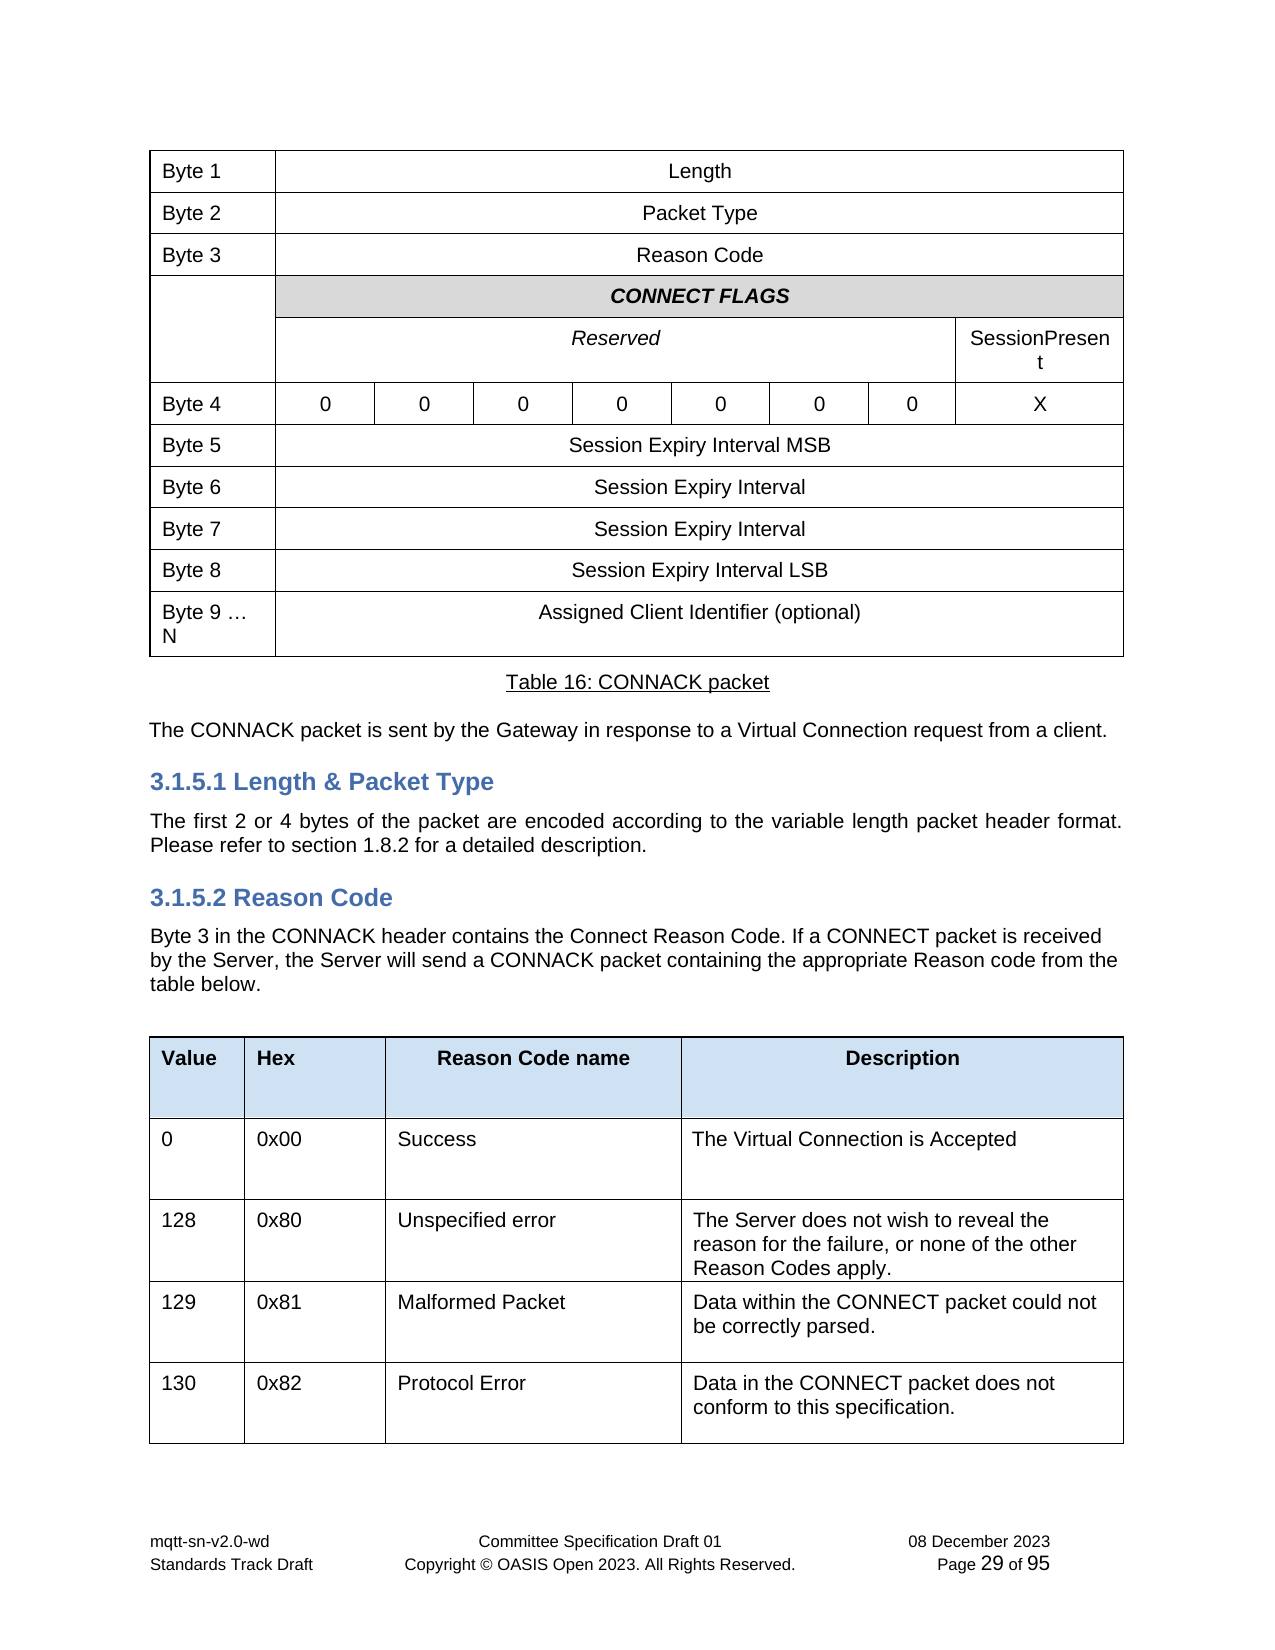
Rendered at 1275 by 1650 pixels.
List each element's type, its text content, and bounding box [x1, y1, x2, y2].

table_cell SessionPresent [956, 318, 1123, 382]
table_cell 0 [770, 383, 868, 424]
table_cell Assigned Client Identifier (optional) [276, 592, 1123, 656]
table_cell 0 [573, 383, 671, 424]
text The CONNACK packet is sent by the Gateway in response to a Virtual Connection request from a client. [148, 718, 1124, 742]
table_cell [151, 276, 275, 382]
table_cell Reason Code [276, 234, 1123, 275]
text Table 16: CONNACK packet [150, 670, 1125, 694]
table_cell 0x81 [245, 1282, 385, 1362]
table_cell Byte 9 … N [151, 592, 275, 656]
table_cell Byte 7 [151, 508, 275, 549]
table_cell 0 [150, 1119, 244, 1198]
table_cell The Virtual Connection is Accepted [682, 1119, 1123, 1198]
table_cell 0 [672, 383, 769, 424]
table_cell 0 [869, 383, 955, 424]
table_cell Byte 8 [151, 550, 275, 591]
table_cell 130 [150, 1363, 244, 1443]
table_cell Success [386, 1119, 681, 1198]
table_cell Byte 6 [151, 467, 275, 507]
table_header Hex [245, 1038, 385, 1117]
table_cell Session Expiry Interval [276, 467, 1123, 507]
table_cell 128 [150, 1200, 244, 1281]
table_cell 129 [150, 1282, 244, 1362]
table_header Description [682, 1038, 1123, 1117]
table_cell Session Expiry Interval MSB [276, 425, 1123, 466]
table_cell Data in the CONNECT packet does not conform to this specification. [682, 1363, 1123, 1443]
table_cell Unspecified error [386, 1200, 681, 1281]
text The first 2 or 4 bytes of the packet are encoded according to the variable length packet header format. Please refer to section 1.8.2 for a detailed description. [150, 808, 1124, 857]
table_cell Byte 4 [151, 383, 275, 424]
table_cell Byte 5 [151, 425, 275, 466]
table_header Reason Code name [386, 1038, 681, 1117]
subtitle 3.1.5.2 Reason Code [150, 883, 1124, 911]
table_cell Byte 2 [151, 193, 275, 233]
table_cell CONNECT FLAGS [276, 276, 1123, 317]
table_cell Protocol Error [386, 1363, 681, 1443]
table_cell 0 [474, 383, 572, 424]
table_cell Session Expiry Interval LSB [276, 550, 1123, 591]
table_cell Data within the CONNECT packet could not be correctly parsed. [682, 1282, 1123, 1362]
table_cell 0 [375, 383, 473, 424]
table_cell Length [276, 151, 1123, 192]
text Byte 3 in the CONNACK header contains the Connect Reason Code. If a CONNECT packet is received by the Server, the Server will send a CONNACK packet containing the appropriate Reason code from the table below. [150, 924, 1125, 996]
table_cell Reserved [276, 318, 955, 382]
table_cell 0x00 [245, 1119, 385, 1198]
table_cell Byte 3 [151, 234, 275, 275]
table_cell Byte 1 [151, 151, 275, 192]
subtitle 3.1.5.1 Length & Packet Type [150, 767, 1124, 796]
table_cell X [956, 383, 1123, 424]
table_cell Session Expiry Interval [276, 508, 1123, 549]
table_cell Packet Type [276, 193, 1123, 233]
table_cell Malformed Packet [386, 1282, 681, 1362]
table_cell The Server does not wish to reveal the reason for the failure, or none of the other Reason Codes apply. [682, 1200, 1123, 1281]
table_cell 0x80 [245, 1200, 385, 1281]
table_cell 0x82 [245, 1363, 385, 1443]
table_cell 0 [276, 383, 374, 424]
table_header Value [150, 1038, 244, 1117]
